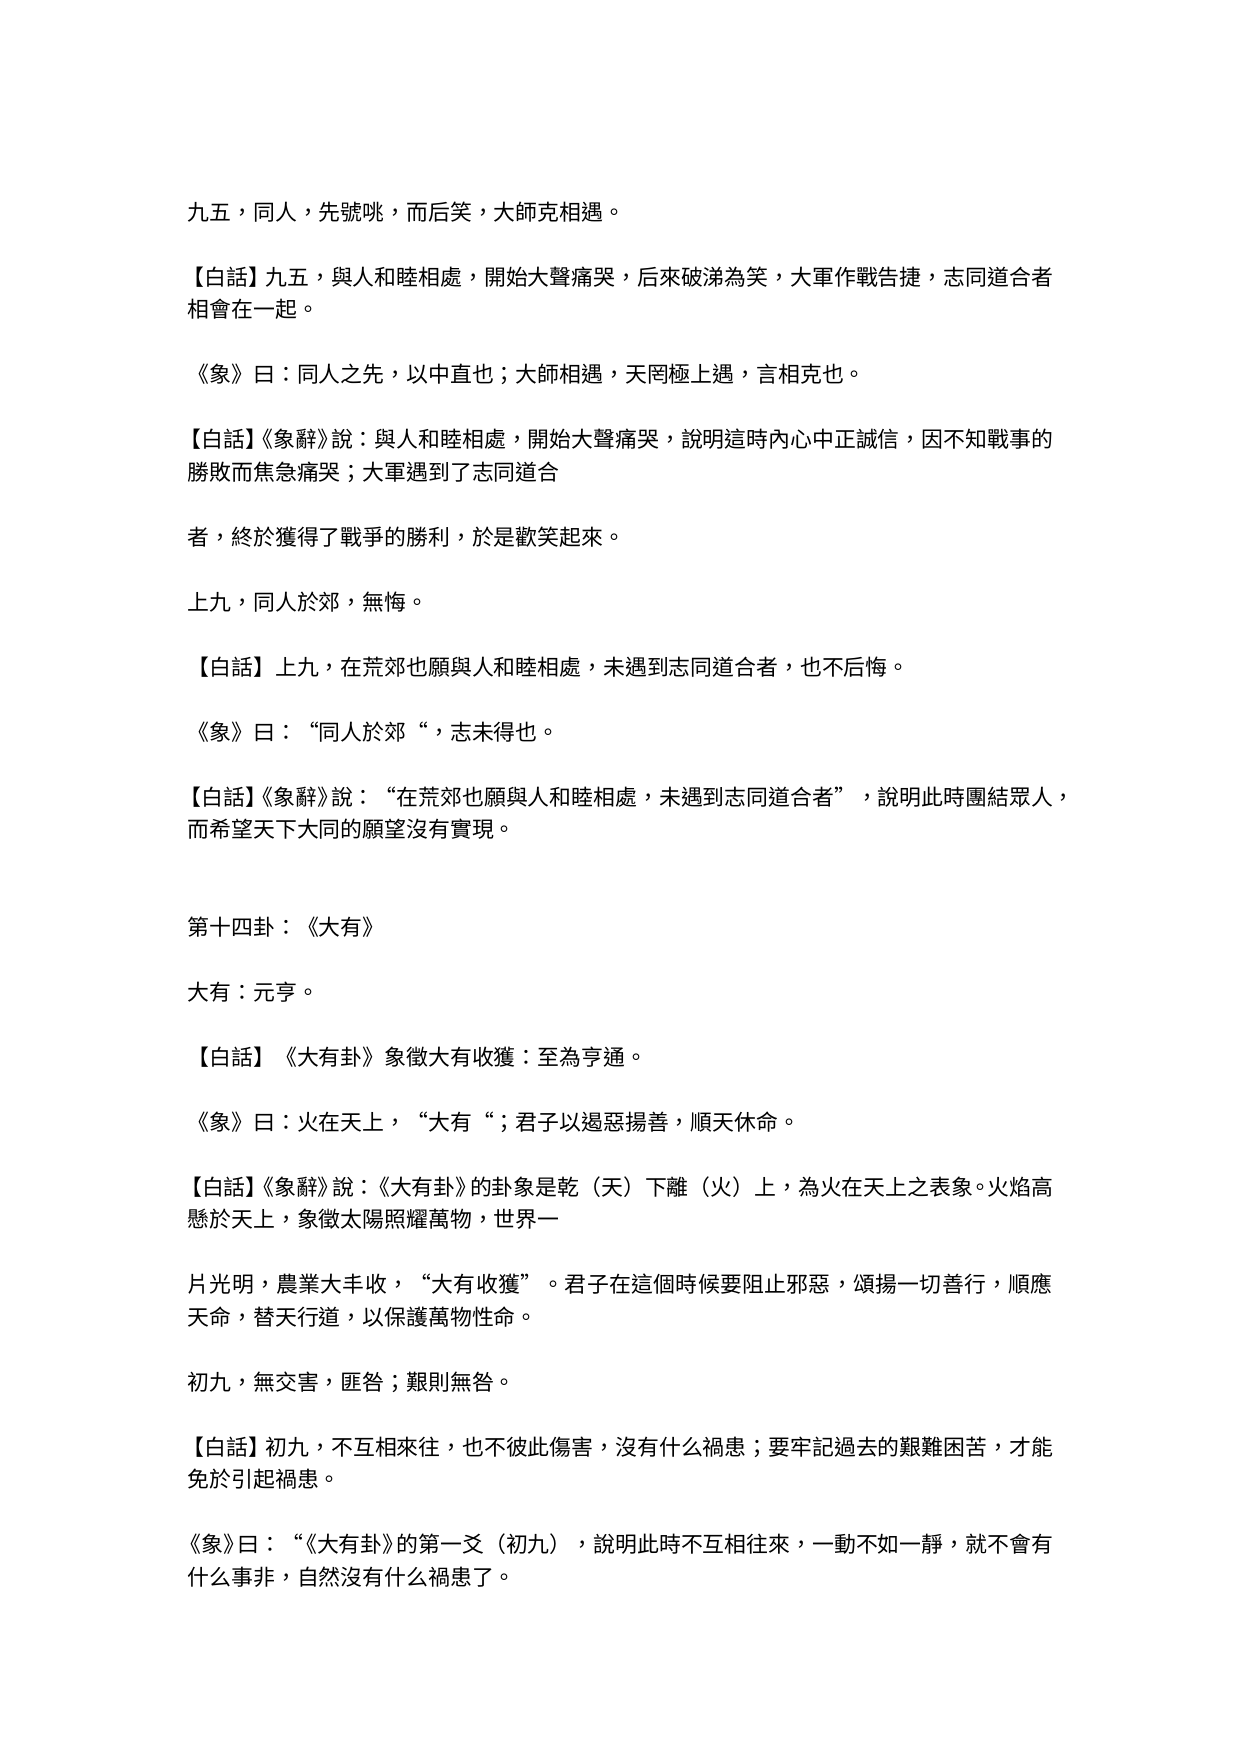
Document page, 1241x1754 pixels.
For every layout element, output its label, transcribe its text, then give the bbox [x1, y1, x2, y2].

text 《象》曰：“同人於郊“，志未得也。 [187, 714, 1053, 747]
text 【白話】《大有卦》象徵大有收獲：至為亨通。 [187, 1039, 1053, 1072]
text 初九，無交害，匪咎；艱則無咎。 [187, 1364, 1053, 1397]
text 《象》曰：火在天上，“大有“；君子以遏惡揚善，順天休命。 [187, 1104, 1053, 1137]
text 【白話】《象辭》說：《大有卦》的卦象是乾（天）下離（火）上，為火在天上之表象。火焰高懸於天上，象徵太陽照耀萬物，世界一 [187, 1169, 1053, 1234]
text 第十四卦：《大有》 [187, 909, 1053, 942]
text 上九，同人於郊，無悔。 [187, 584, 1053, 617]
text 《象》曰：同人之先，以中直也；大師相遇，天罔極上遇，言相克也。 [187, 357, 1053, 389]
text 九五，同人，先號咷，而后笑，大師克相遇。 [187, 194, 1053, 227]
text 【白話】上九，在荒郊也願與人和睦相處，未遇到志同道合者，也不后悔。 [187, 649, 1053, 682]
text 【白話】九五，與人和睦相處，開始大聲痛哭，后來破涕為笑，大軍作戰告捷，志同道合者相會在一起。 [187, 259, 1053, 324]
text 【白話】《象辭》說：與人和睦相處，開始大聲痛哭，說明這時內心中正誠信，因不知戰事的勝敗而焦急痛哭；大軍遇到了志同道合 [187, 422, 1053, 487]
text 者，終於獲得了戰爭的勝利，於是歡笑起來。 [187, 519, 1053, 552]
text 【白話】初九，不互相來往，也不彼此傷害，沒有什么禍患；要牢記過去的艱難困苦，才能免於引起禍患。 [187, 1429, 1053, 1494]
text 《象》曰：“《大有卦》的第一爻（初九），說明此時不互相往來，一動不如一靜，就不會有什么事非，自然沒有什么禍患了。 [187, 1527, 1053, 1592]
text 【白話】《象辭》說：“在荒郊也願與人和睦相處，未遇到志同道合者”，說明此時團結眾人，而希望天下大同的願望沒有實現。 [187, 779, 1053, 844]
text 片光明，農業大丰收，“大有收獲”。君子在這個時候要阻止邪惡，頌揚一切善行，順應天命，替天行道，以保護萬物性命。 [187, 1267, 1053, 1332]
text 大有：元亨。 [187, 974, 1053, 1007]
